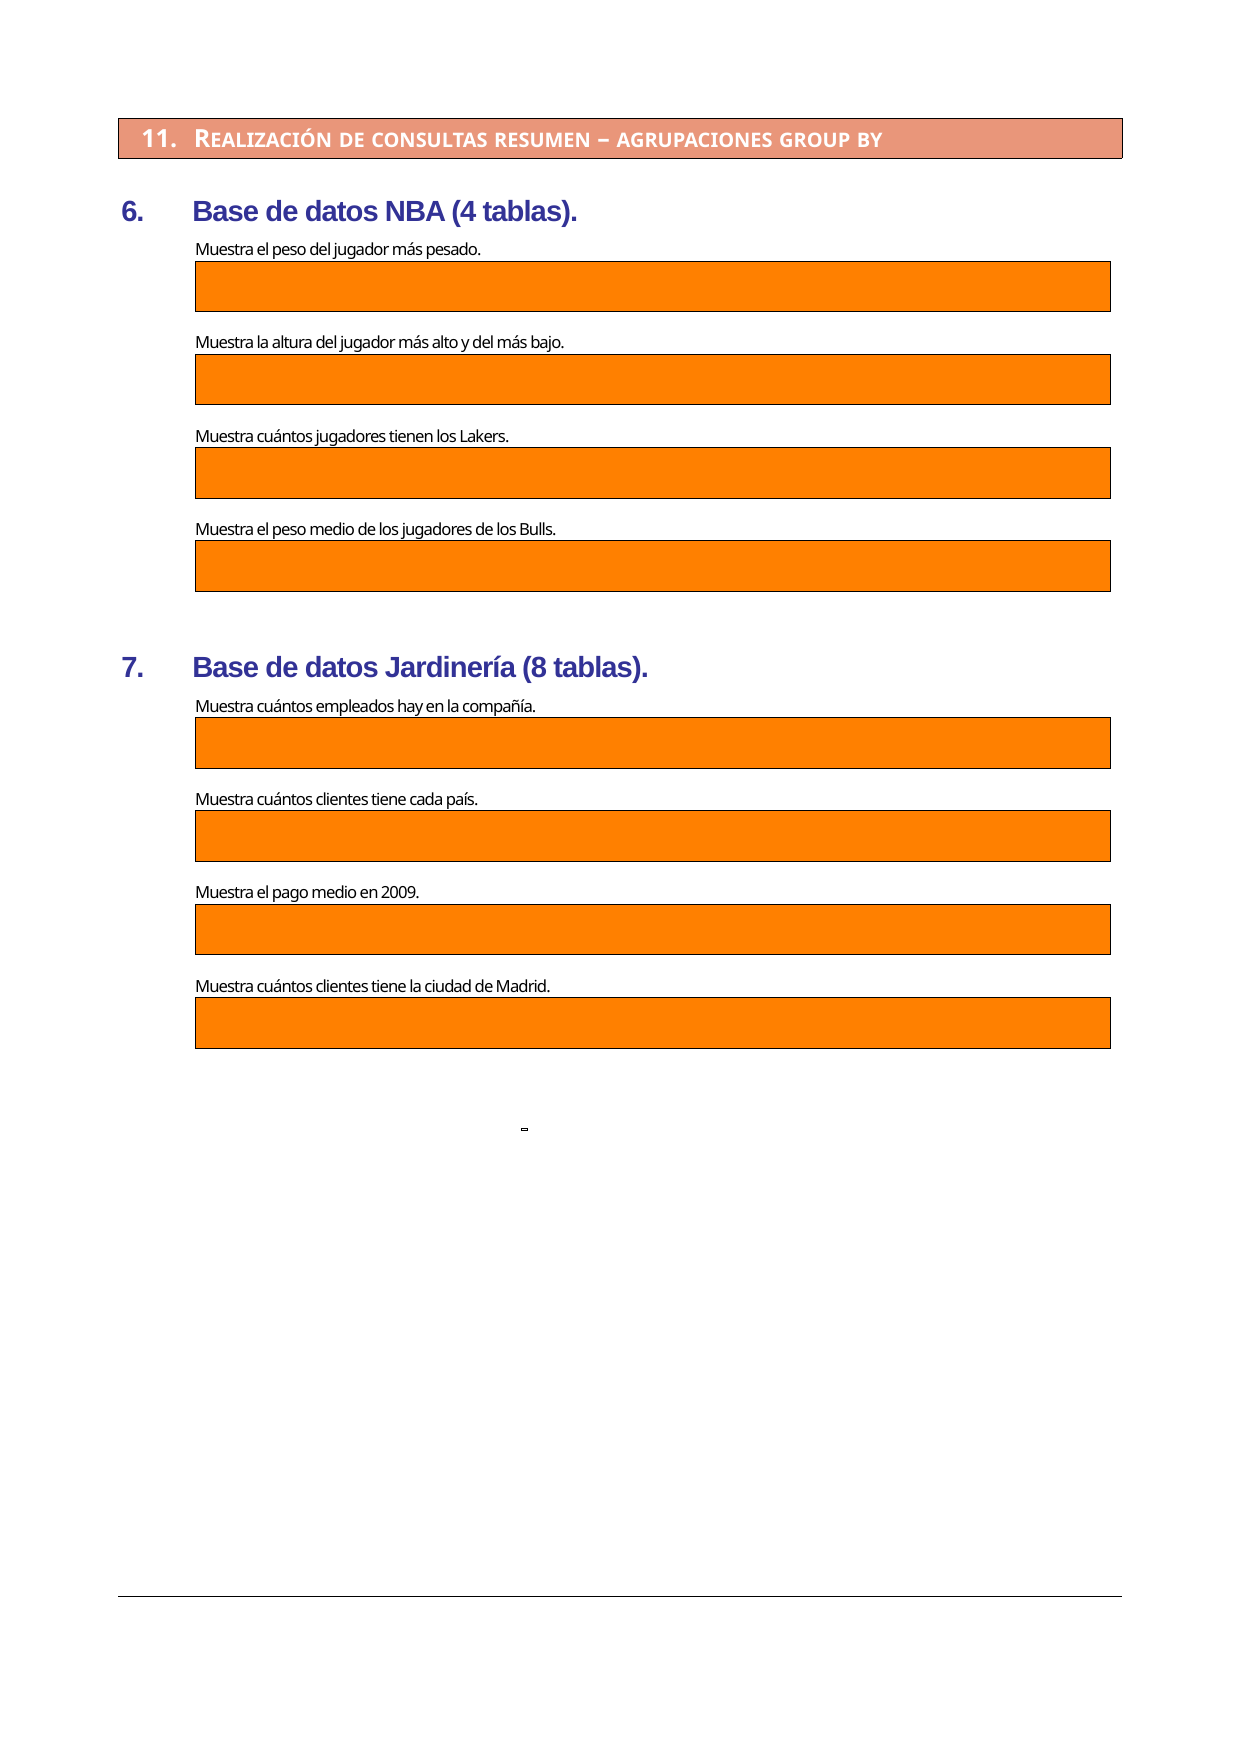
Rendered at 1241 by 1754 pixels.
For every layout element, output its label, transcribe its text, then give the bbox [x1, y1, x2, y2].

text Muestra cuántos clientes tiene cada país. [192, 788, 1122, 811]
text Muestra cuántos clientes tiene la ciudad de Madrid. [192, 974, 1122, 997]
text Muestra el peso medio de los jugadores de los Bulls. [192, 518, 1122, 540]
text 7. Base de datos Jardinería (8 tablas). [118, 647, 1122, 687]
text Muestra el peso del jugador más pesado. [192, 235, 1122, 261]
text Muestra cuántos empleados hay en la compañía. [192, 692, 1122, 717]
text Muestra la altura del jugador más alto y del más bajo. [192, 331, 1122, 354]
text Muestra el pago medio en 2009. [192, 881, 1122, 904]
text Muestra cuántos jugadores tienen los Lakers. [192, 424, 1122, 447]
text 6. Base de datos NBA (4 tablas). [118, 191, 1122, 230]
